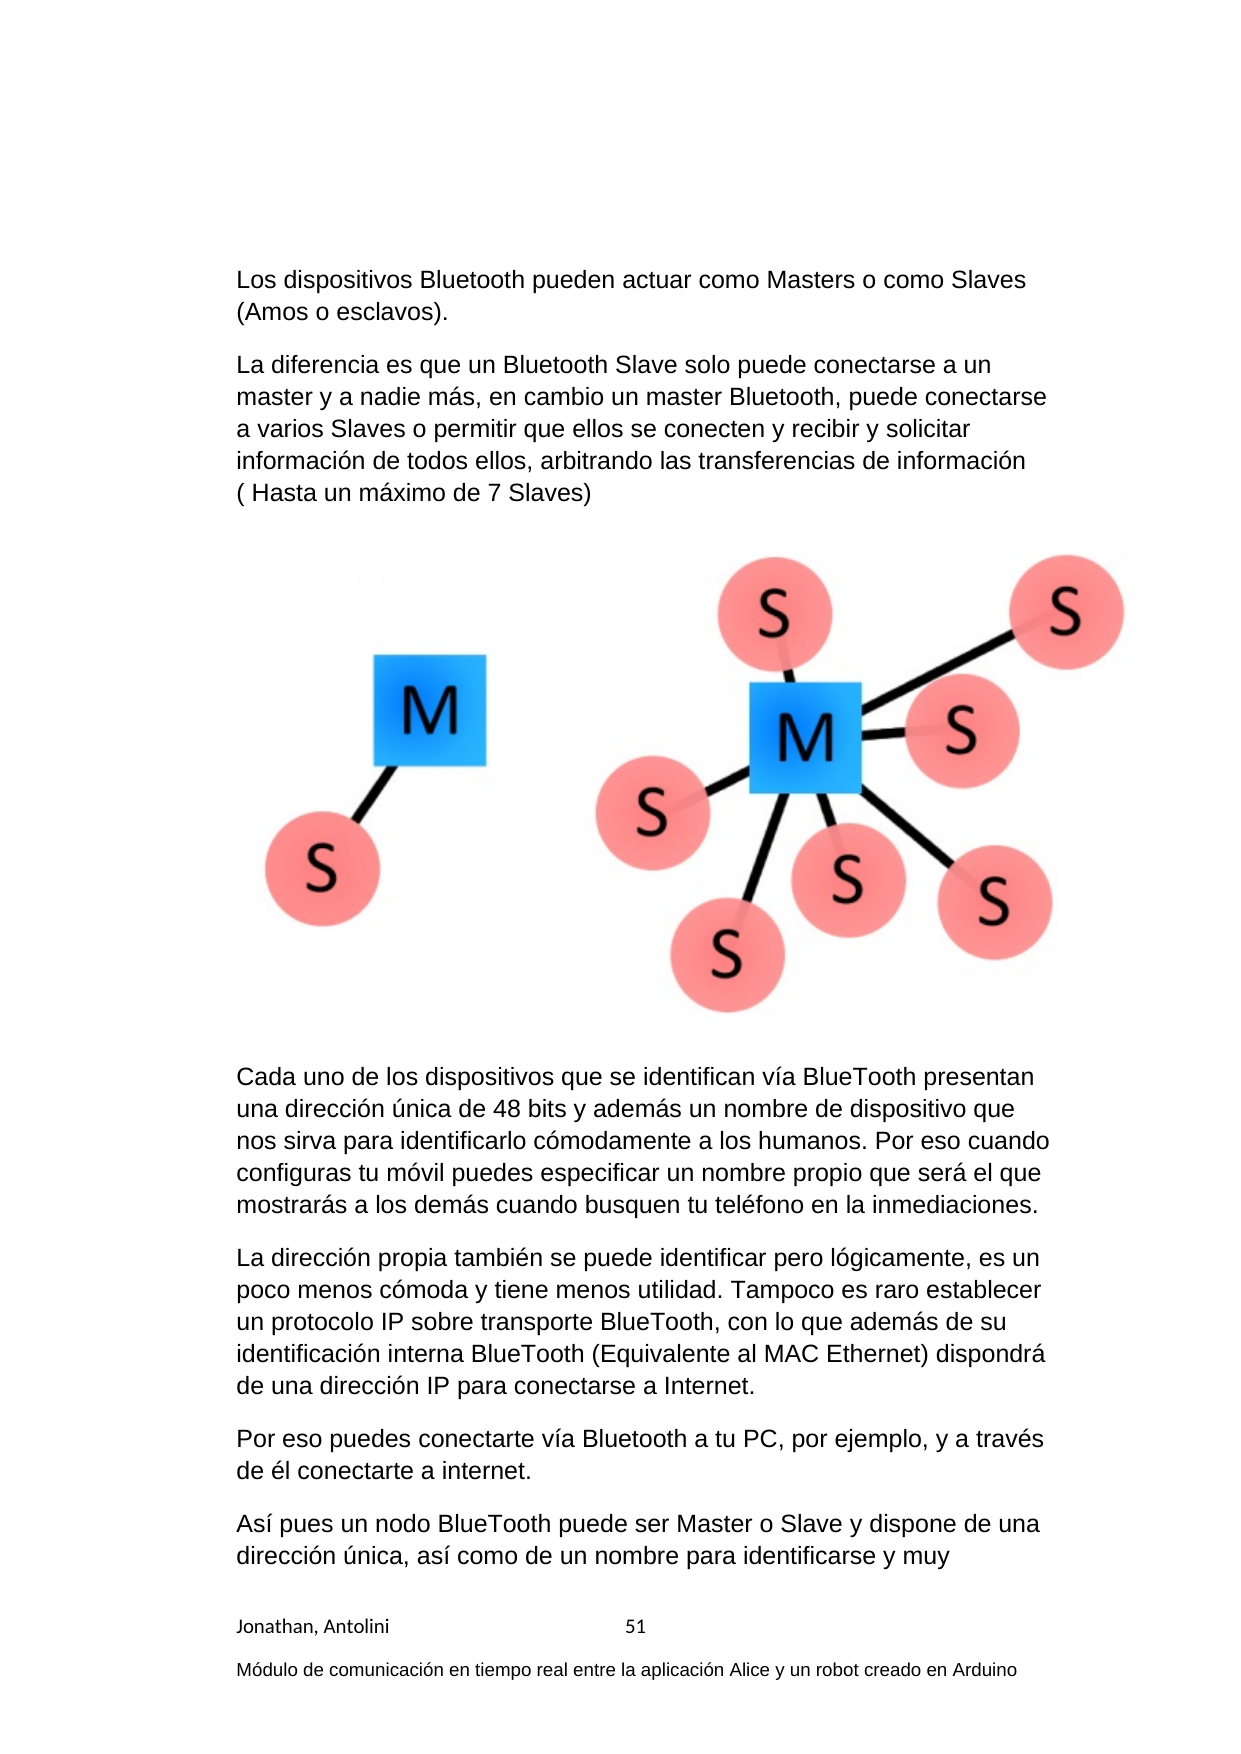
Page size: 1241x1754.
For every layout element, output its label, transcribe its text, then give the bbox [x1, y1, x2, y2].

text La dirección propia también se puede identificar pero lógicamente, es un poco menos cómoda y tiene menos utilidad. Tampoco es raro establecer un protocolo IP sobre transporte BlueTooth, con lo que además de su identificación interna BlueTooth (Equivalente al MAC Ethernet) dispondrá de una dirección IP para conectarse a Internet. [236, 1244, 1063, 1400]
picture [255, 550, 1141, 1020]
text Por eso puedes conectarte vía Bluetooth a tu PC, por ejemplo, y a través de él conectarte a internet. [236, 1425, 1063, 1485]
text Cada uno de los dispositivos que se identifican vía BlueTooth presentan una dirección única de 48 bits y además un nombre de dispositivo que nos sirva para identificarlo cómodamente a los humanos. Por eso cuando configuras tu móvil puedes especificar un nombre propio que será el que mostrarás a los demás cuando busquen tu teléfono en la inmediaciones. [236, 1062, 1063, 1219]
text Así pues un nodo BlueTooth puede ser Master o Slave y dispone de una dirección única, así como de un nombre para identificarse y muy [236, 1510, 1063, 1570]
text Los dispositivos Bluetooth pueden actuar como Masters o como Slaves (Amos o esclavos). [236, 266, 1063, 326]
text La diferencia es que un Bluetooth Slave solo puede conectarse a un master y a nadie más, en cambio un master Bluetooth, puede conectarse a varios Slaves o permitir que ellos se conecten y recibir y solicitar información de todos ellos, arbitrando las transferencias de información ( Hasta un máximo de 7 Slaves) [236, 351, 1063, 507]
